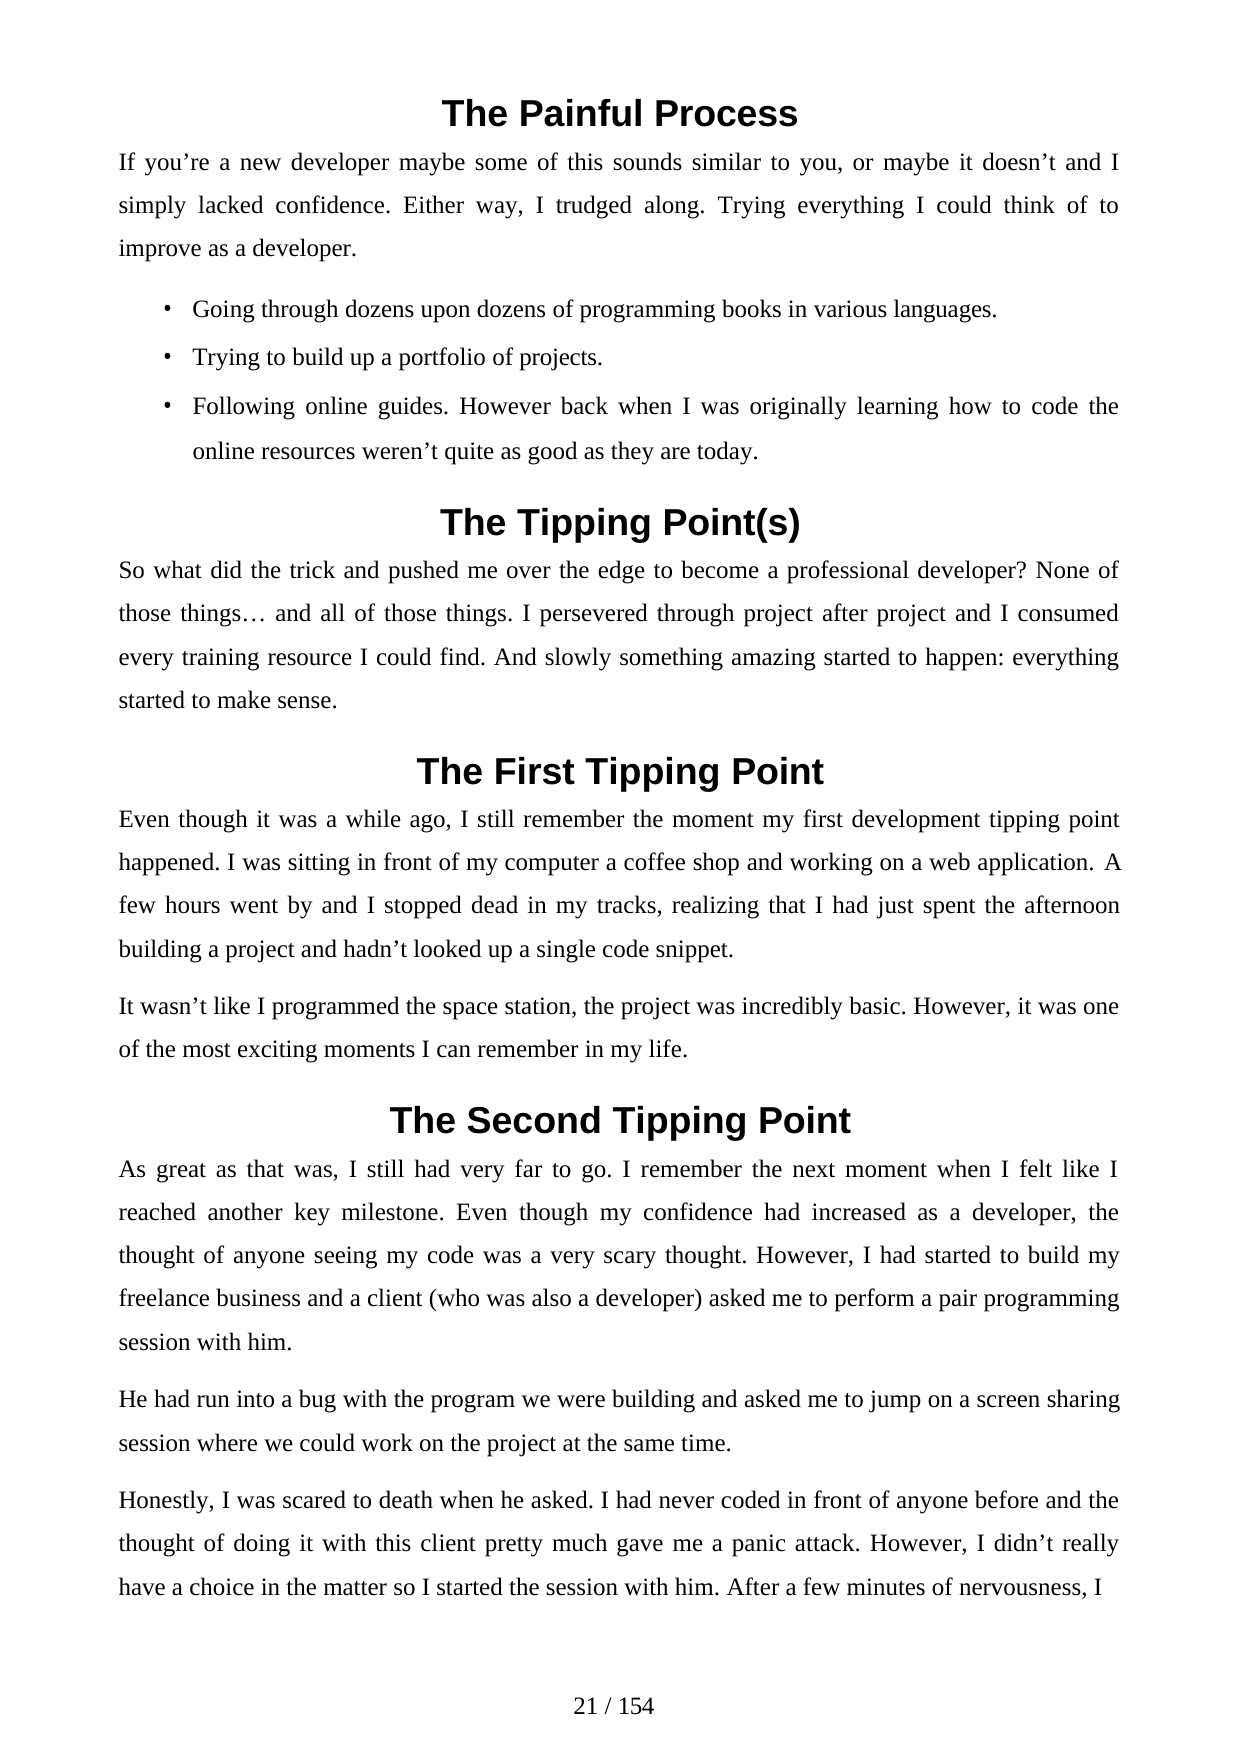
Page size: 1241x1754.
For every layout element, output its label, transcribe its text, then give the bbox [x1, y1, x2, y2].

text It wasn’t like I programmed the space station, the project was incredibly basic. However, it was one of the most exciting moments I can remember in my life. [118, 991, 1120, 1063]
list Trying to build up a portfolio of projects. [163, 339, 1211, 373]
text Honestly, I was scared to death when he asked. I had never coded in front of anyone before and the thought of doing it with this client pretty much gave me a panic attack. However, I didn’t really have a choice in the matter so I started the session with him. After a few minutes of nervousness, I [118, 1485, 1121, 1600]
text Even though it was a while ago, I still remember the moment my first development tipping point happened. I was sitting in front of my computer a coffee shop and working on a web application. A few hours went by and I stopped dead in my tracks, realizing that I had just spent the afternoon building a project and hadn’t looked up a single code snippet. [118, 804, 1122, 962]
subtitle The Tipping Point(s) [30, 500, 1211, 543]
list Going through dozens upon dozens of programming books in various languages. [163, 291, 1211, 325]
text So what did the trick and pushed me over the edge to become a professional developer? None of those things… and all of those things. I persevered through project after project and I consumed every training resource I could find. And slowly something amazing started to happen: everything started to make sense. [118, 555, 1121, 713]
text As great as that was, I still had very far to go. I remember the next moment when I felt like I reached another key milestone. Even though my confidence had increased as a developer, the thought of anyone seeing my code was a very scary thought. However, I had started to build my freelance business and a client (who was also a developer) asked me to perform a pair programming session with him. [118, 1154, 1121, 1355]
text He had run into a bug with the program we were building and asked me to jump on a screen sharing session where we could work on the project at the same time. [118, 1384, 1121, 1456]
list Following online guides. However back when I was originally learning how to code the online resources weren’t quite as good as they are today. [163, 387, 1121, 464]
subtitle The First Tipping Point [30, 749, 1211, 792]
subtitle The Second Tipping Point [29, 1099, 1211, 1142]
subtitle The Painful Process [29, 91, 1211, 134]
text If you’re a new developer maybe some of this sounds similar to you, or maybe it doesn’t and I simply lacked confidence. Either way, I trudged along. Trying everything I could think of to improve as a developer. [118, 147, 1121, 262]
